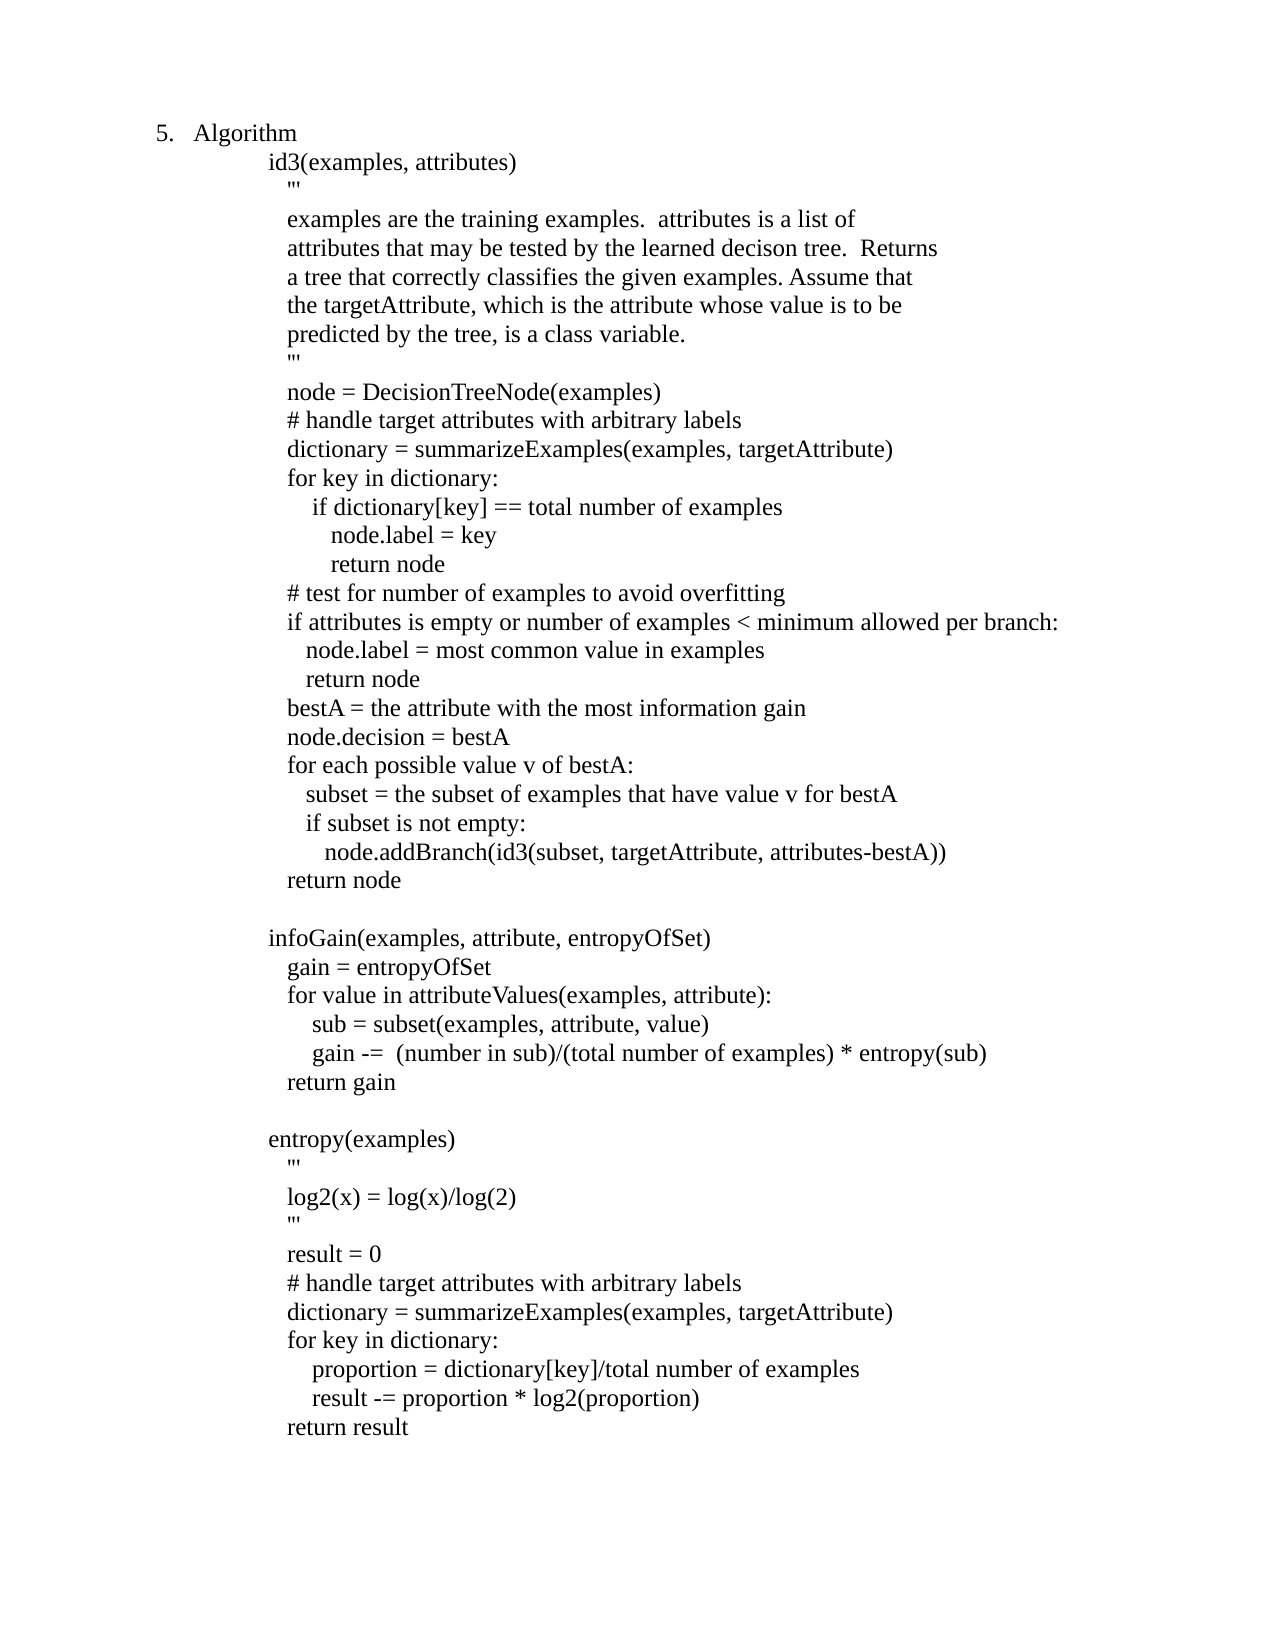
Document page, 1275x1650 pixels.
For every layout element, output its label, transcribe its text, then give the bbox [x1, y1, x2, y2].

list node.decision = bestA [268, 722, 1157, 751]
list node.addBranch(id3(subset, targetAttribute, attributes-bestA)) [268, 837, 1157, 866]
list return result [268, 1412, 1157, 1441]
list for value in attributeValues(examples, attribute): [268, 981, 1157, 1009]
list predicted by the tree, is a class variable. [268, 319, 1157, 348]
list return node [268, 549, 1157, 578]
list return node [268, 866, 1157, 894]
list return node [268, 664, 1157, 693]
list attributes that may be tested by the learned decison tree. Returns [268, 233, 1157, 262]
list dictionary = summarizeExamples(examples, targetAttribute) [268, 434, 1157, 463]
list if subset is not empty: [268, 808, 1157, 837]
list if dictionary[key] == total number of examples [268, 492, 1157, 521]
list gain = entropyOfSet [268, 952, 1157, 981]
list subset = the subset of examples that have value v for bestA [268, 779, 1157, 808]
list entropy(examples) [268, 1124, 1157, 1153]
list for key in dictionary: [268, 1326, 1157, 1354]
list dictionary = summarizeExamples(examples, targetAttribute) [268, 1297, 1157, 1326]
list ''' [268, 1211, 1157, 1239]
list # handle target attributes with arbitrary labels [268, 1268, 1157, 1297]
list infoGain(examples, attribute, entropyOfSet) [268, 923, 1157, 952]
list Algorithm [156, 118, 1157, 147]
list sub = subset(examples, attribute, value) [268, 1009, 1157, 1038]
list ''' [268, 348, 1157, 377]
list id3(examples, attributes) [268, 147, 1157, 176]
list node = DecisionTreeNode(examples) [268, 377, 1157, 406]
list a tree that correctly classifies the given examples. Assume that [268, 262, 1157, 291]
list for each possible value v of bestA: [268, 751, 1157, 779]
list node.label = key [268, 521, 1157, 549]
list if attributes is empty or number of examples < minimum allowed per branch: [268, 607, 1157, 636]
list for key in dictionary: [268, 463, 1157, 492]
list ''' [268, 1153, 1157, 1182]
list return gain [268, 1067, 1157, 1096]
list result = 0 [268, 1239, 1157, 1268]
list # handle target attributes with arbitrary labels [268, 406, 1157, 434]
list # test for number of examples to avoid overfitting [268, 578, 1157, 607]
list node.label = most common value in examples [268, 636, 1157, 664]
list gain -= (number in sub)/(total number of examples) * entropy(sub) [268, 1038, 1157, 1067]
list log2(x) = log(x)/log(2) [268, 1182, 1157, 1211]
list bestA = the attribute with the most information gain [268, 693, 1157, 722]
list ''' [268, 176, 1157, 204]
list proportion = dictionary[key]/total number of examples [268, 1354, 1157, 1383]
list examples are the training examples. attributes is a list of [268, 204, 1157, 233]
list the targetAttribute, which is the attribute whose value is to be [268, 291, 1157, 319]
list result -= proportion * log2(proportion) [268, 1383, 1157, 1412]
